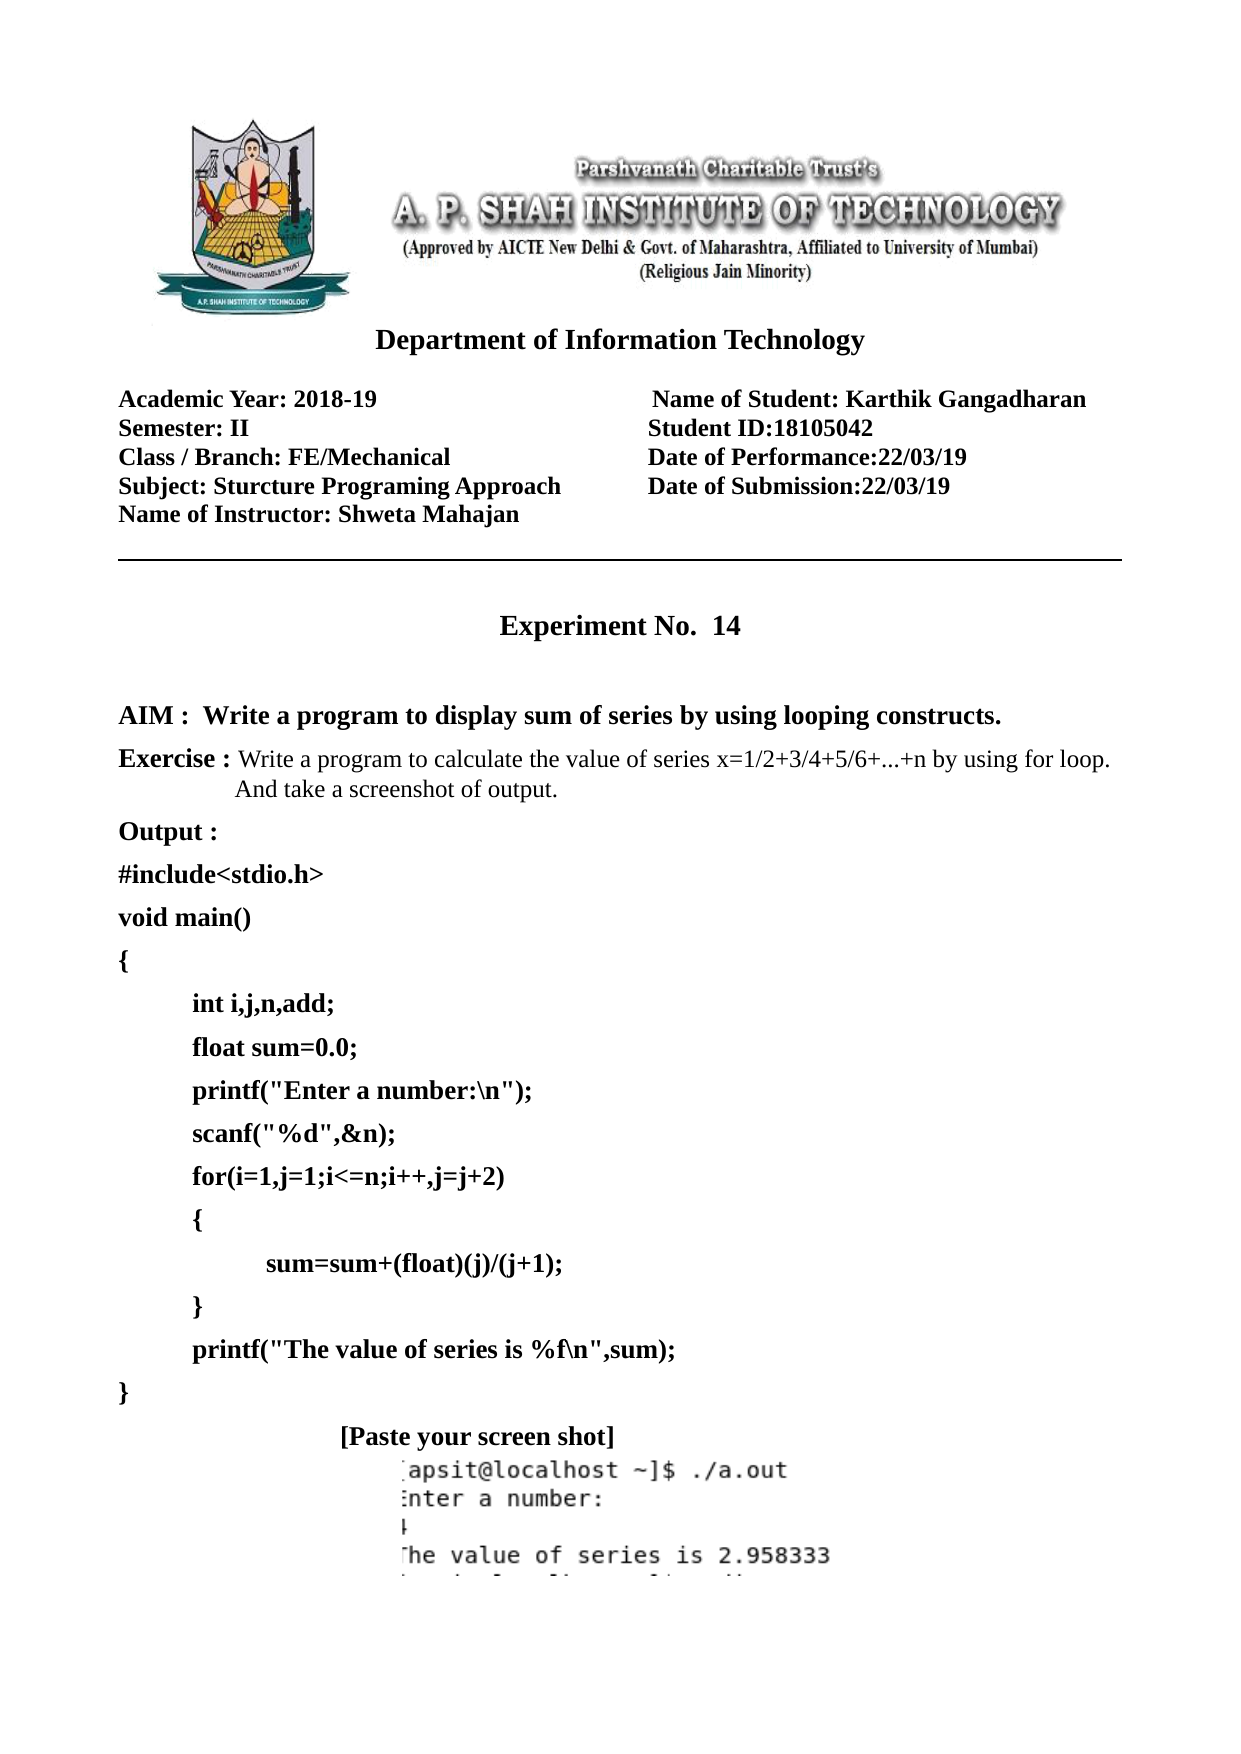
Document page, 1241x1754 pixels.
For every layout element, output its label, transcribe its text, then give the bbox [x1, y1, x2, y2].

text } [118, 1290, 1122, 1321]
text printf("The value of series is %f\n",sum); [118, 1333, 1122, 1364]
text for(i=1,j=1;i<=n;i++,j=j+2) [118, 1160, 1122, 1192]
text Academic Year: 2018-19 Name of Student: Karthik Gangadharan [118, 384, 1122, 413]
text { [118, 1204, 1122, 1235]
text void main() [118, 901, 1122, 932]
text Subject: Sturcture Programing Approach Date of Submission:22/03/19 [118, 471, 1122, 499]
text int i,j,n,add; [118, 987, 1122, 1019]
text scanf("%d",&n); [118, 1117, 1122, 1148]
text AIM : Write a program to display sum of series by using looping constructs. [118, 699, 1122, 731]
text Output : [118, 814, 1122, 846]
picture [402, 1457, 839, 1576]
picture [117, 109, 1124, 326]
text Semester: II Student ID:18105042 [118, 413, 1122, 442]
text Department of Information Technology [118, 326, 1122, 356]
text Class / Branch: FE/Mechanical Date of Performance:22/03/19 [118, 442, 1122, 471]
text [Paste your screen shot] [118, 1420, 1122, 1451]
text { [118, 944, 1122, 975]
text float sum=0.0; [118, 1031, 1122, 1062]
text Name of Instructor: Shweta Mahajan [118, 499, 1122, 528]
text #include<stdio.h> [118, 858, 1122, 889]
text Exercise : Write a program to calculate the value of series x=1/2+3/4+5/6+...+n by using for loop. And take a screenshot of output. [118, 743, 1122, 802]
text Experiment No. 14 [118, 608, 1122, 642]
text printf("Enter a number:\n"); [118, 1074, 1122, 1105]
text } [118, 1377, 1122, 1408]
text sum=sum+(float)(j)/(j+1); [118, 1247, 1122, 1278]
